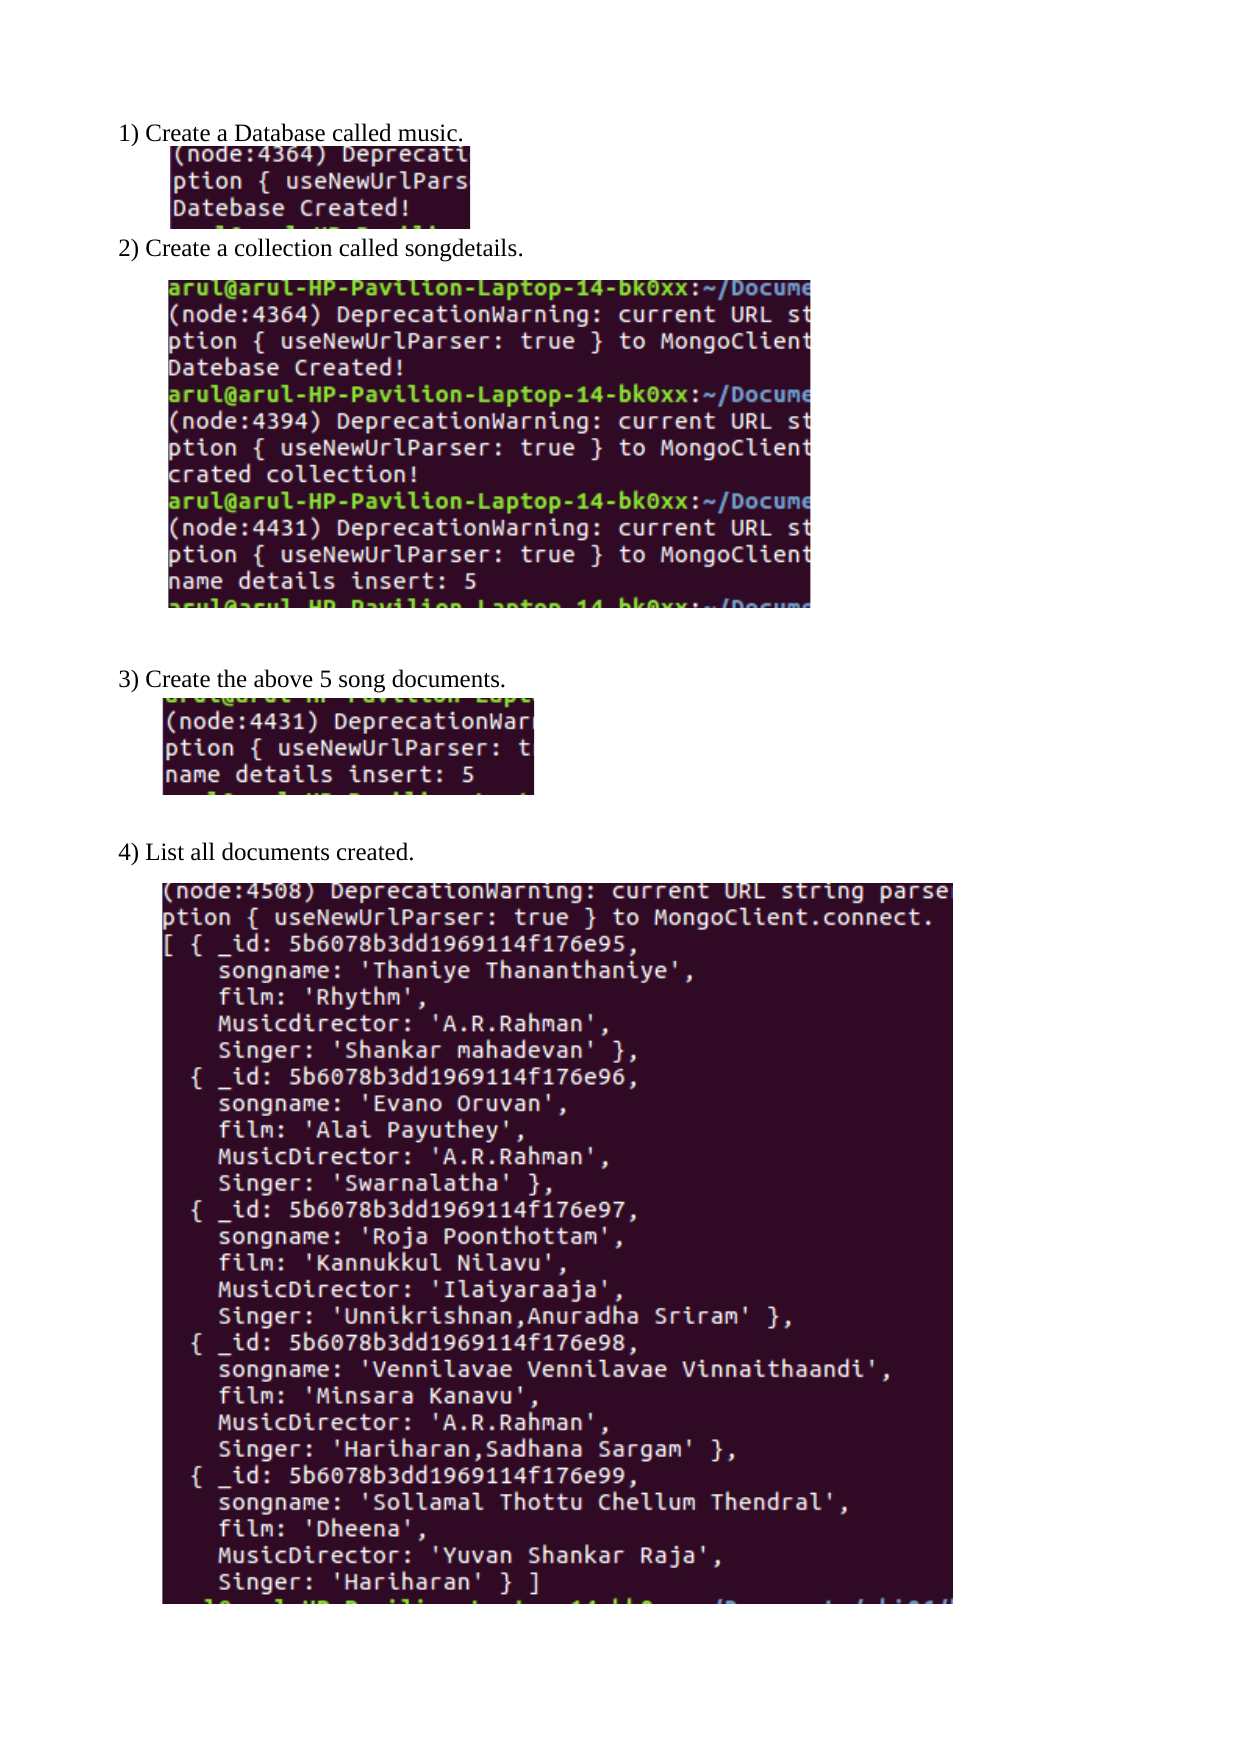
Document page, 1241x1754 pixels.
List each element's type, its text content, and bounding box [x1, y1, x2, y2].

picture [162, 883, 953, 1604]
picture [168, 280, 811, 608]
text 4) List all documents created. [118, 837, 1122, 866]
text 2) Create a collection called songdetails​. [118, 233, 1122, 262]
picture [170, 146, 471, 229]
picture [162, 698, 535, 795]
text 1) Create a Database called music​. [118, 118, 1122, 147]
text 3) Create the above 5 song documents. [118, 664, 1122, 693]
